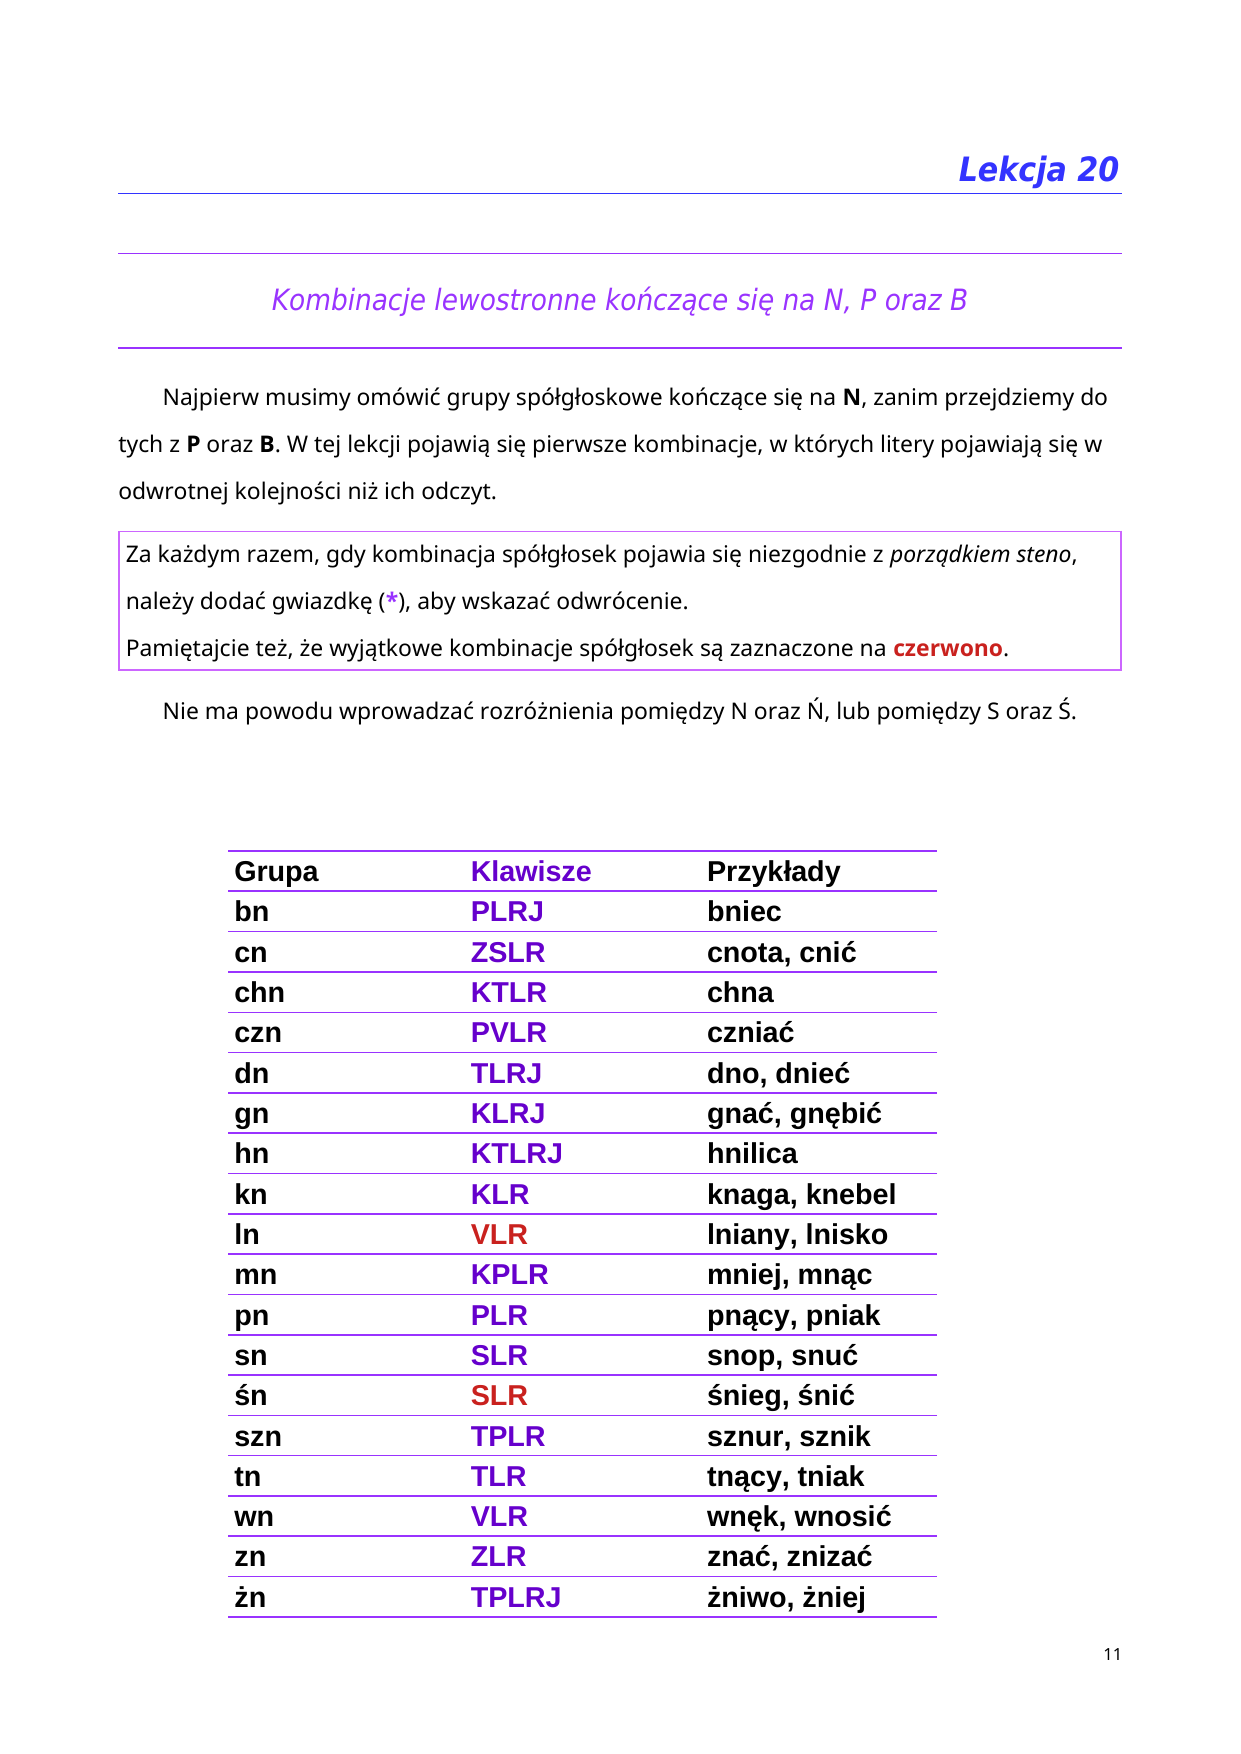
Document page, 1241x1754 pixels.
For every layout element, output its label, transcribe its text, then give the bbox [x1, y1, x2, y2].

table_cell sznur, sznik [701, 1416, 937, 1455]
table_cell szn [228, 1416, 465, 1455]
table_cell żn [228, 1578, 465, 1616]
table_cell TPLR [465, 1416, 701, 1455]
table_cell pn [228, 1295, 465, 1334]
table_cell tnący, tniak [701, 1456, 937, 1495]
table_cell mn [228, 1255, 465, 1294]
table_cell wn [228, 1497, 465, 1535]
table_header Klawisze [465, 852, 701, 890]
table_cell bn [228, 892, 465, 931]
table_cell cnota, cnić [701, 933, 937, 971]
table_cell dno, dnieć [701, 1053, 937, 1092]
table_cell wnęk, wnosić [701, 1497, 937, 1535]
table_cell pnący, pniak [701, 1295, 937, 1334]
table_cell TPLRJ [465, 1578, 701, 1616]
table_cell znać, znizać [701, 1537, 937, 1576]
table_cell zn [228, 1537, 465, 1576]
table_cell ZSLR [465, 933, 701, 971]
table_cell tn [228, 1456, 465, 1495]
table_cell gn [228, 1094, 465, 1132]
table_cell ZLR [465, 1537, 701, 1576]
table_cell KPLR [465, 1255, 701, 1294]
table_cell TLR [465, 1456, 701, 1495]
table_cell kn [228, 1174, 465, 1213]
table_cell knaga, knebel [701, 1174, 937, 1213]
table_cell SLR [465, 1336, 701, 1374]
table_cell gnać, gnębić [701, 1094, 937, 1132]
table_cell PLRJ [465, 892, 701, 931]
table_cell PVLR [465, 1013, 701, 1052]
table_cell KTLR [465, 973, 701, 1012]
table_cell VLR [465, 1215, 701, 1253]
table_cell KTLRJ [465, 1134, 701, 1173]
table_cell żniwo, żniej [701, 1578, 937, 1616]
table_cell hn [228, 1134, 465, 1173]
table_cell snop, snuć [701, 1336, 937, 1374]
table_cell SLR [465, 1376, 701, 1415]
table_cell ln [228, 1215, 465, 1253]
table_cell chn [228, 973, 465, 1012]
table_header Grupa [228, 852, 465, 890]
table_cell bniec [701, 892, 937, 931]
subtitle Lekcja 20 [118, 148, 1122, 193]
table_cell chna [701, 973, 937, 1012]
table_cell lniany, lnisko [701, 1215, 937, 1253]
table_cell czn [228, 1013, 465, 1052]
table_cell śn [228, 1376, 465, 1415]
table_cell cn [228, 933, 465, 971]
table_cell hnilica [701, 1134, 937, 1173]
table_cell sn [228, 1336, 465, 1374]
text Za każdym razem, gdy kombinacja spółgłosek pojawia się niezgodnie z porządkiem steno, należy dodać gwiazdkę (*), aby wskazać odwrócenie. Pamiętajcie też, że wyjątkowe kombinacje spółgłosek są zaznaczone na czerwono. [120, 532, 1120, 669]
table_cell śnieg, śnić [701, 1376, 937, 1415]
table_cell czniać [701, 1013, 937, 1052]
table_cell TLRJ [465, 1053, 701, 1092]
table_header Przykłady [701, 852, 937, 890]
table_cell KLRJ [465, 1094, 701, 1132]
table_cell dn [228, 1053, 465, 1092]
table_cell mniej, mnąc [701, 1255, 937, 1294]
table_cell KLR [465, 1174, 701, 1213]
subtitle Kombinacje lewostronne kończące się na N, P oraz B [118, 254, 1122, 347]
table_cell VLR [465, 1497, 701, 1535]
text Nie ma powodu wprowadzać rozróżnienia pomiędzy N oraz Ń, lub pomiędzy S oraz Ś. [118, 695, 1122, 726]
text Najpierw musimy omówić grupy spółgłoskowe kończące się na N, zanim przejdziemy do tych z P oraz B. W tej lekcji pojawią się pierwsze kombinacje, w których litery pojawiają się w odwrotnej kolejności niż ich odczyt. [118, 381, 1122, 506]
table_cell PLR [465, 1295, 701, 1334]
